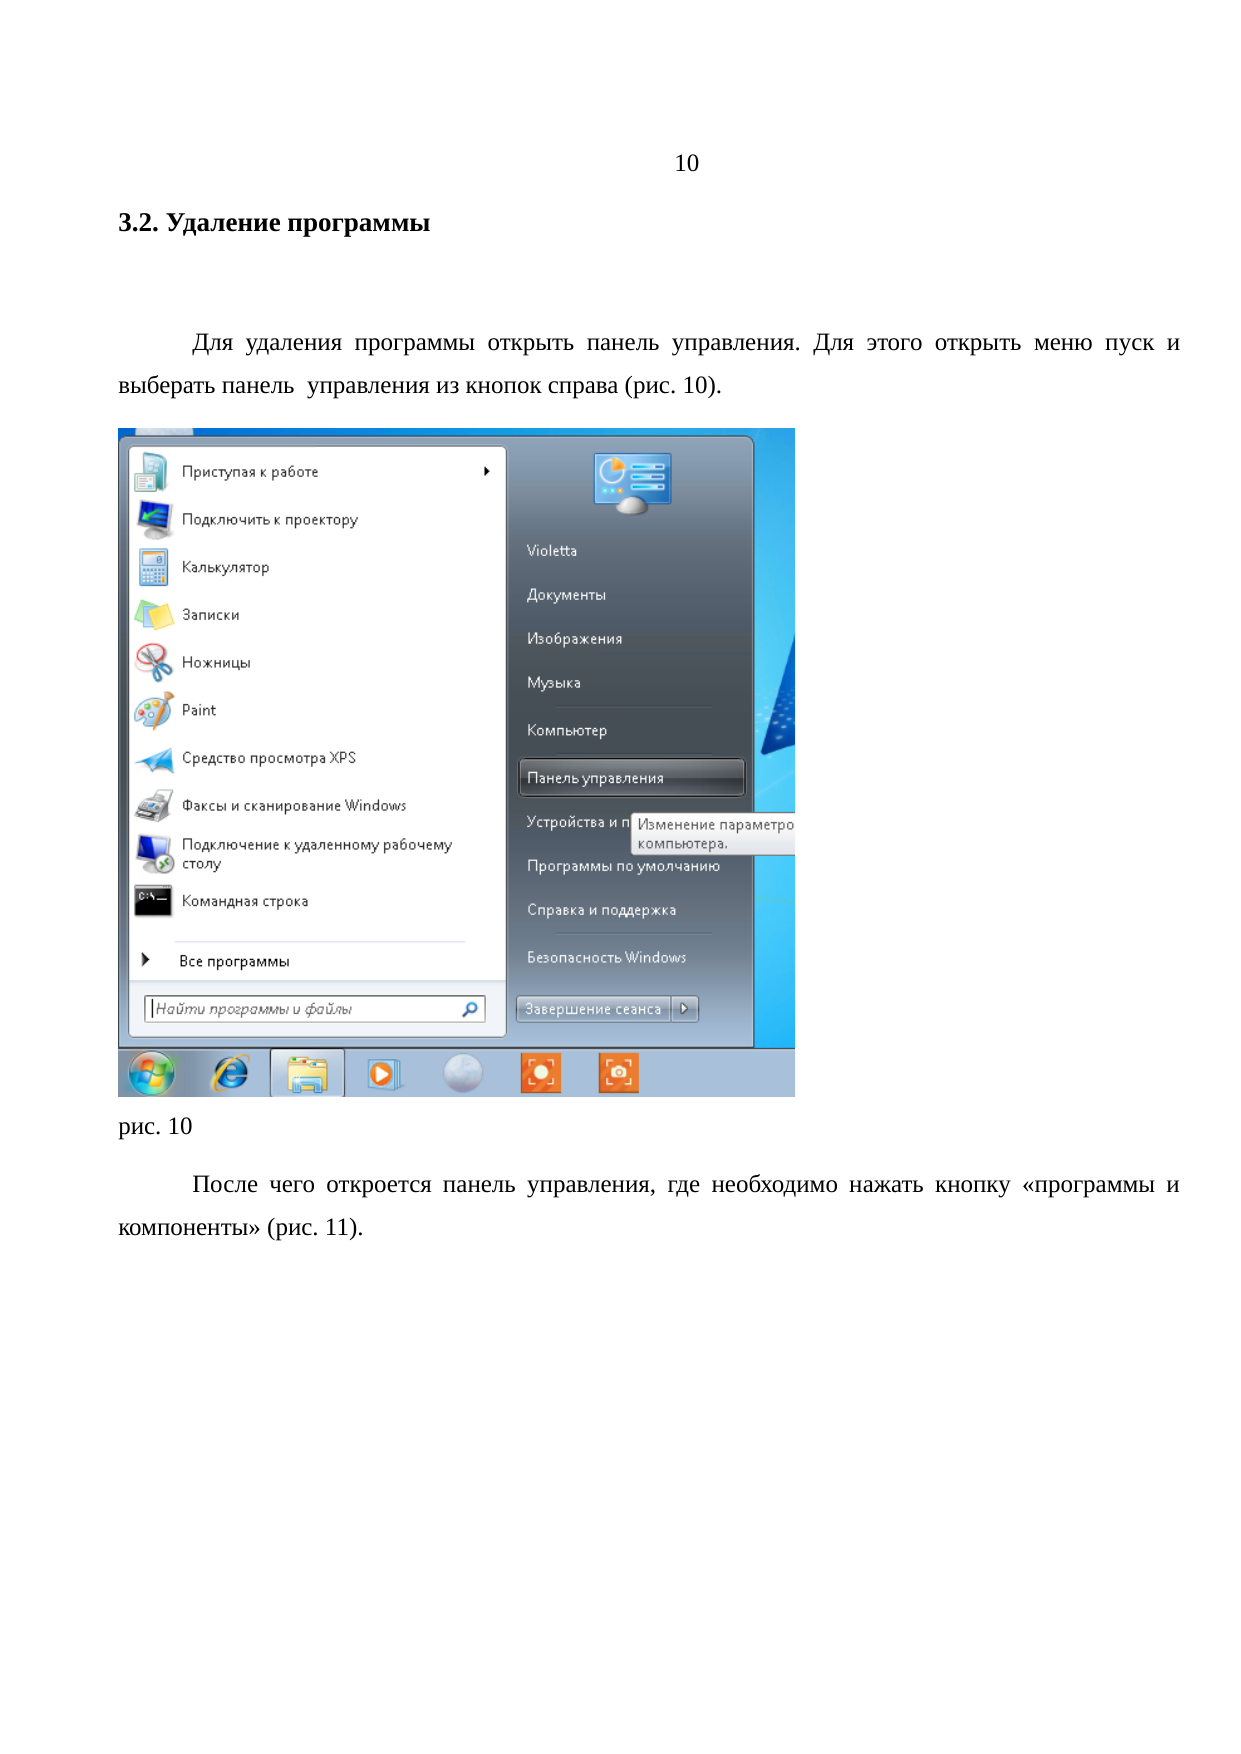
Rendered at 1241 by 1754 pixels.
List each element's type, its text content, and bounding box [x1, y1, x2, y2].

text рис. 10 [118, 428, 1181, 1140]
text Для удаления программы открыть панель управления. Для этого открыть меню пуск и выберать панель управления из кнопок справа (рис. 10). [118, 327, 1181, 399]
subtitle 3.2. Удаление программы [118, 206, 1181, 237]
picture [118, 428, 796, 1097]
text После чего откроется панель управления, где необходимо нажать кнопку «программы и компоненты» (рис. 11). [118, 1169, 1181, 1241]
